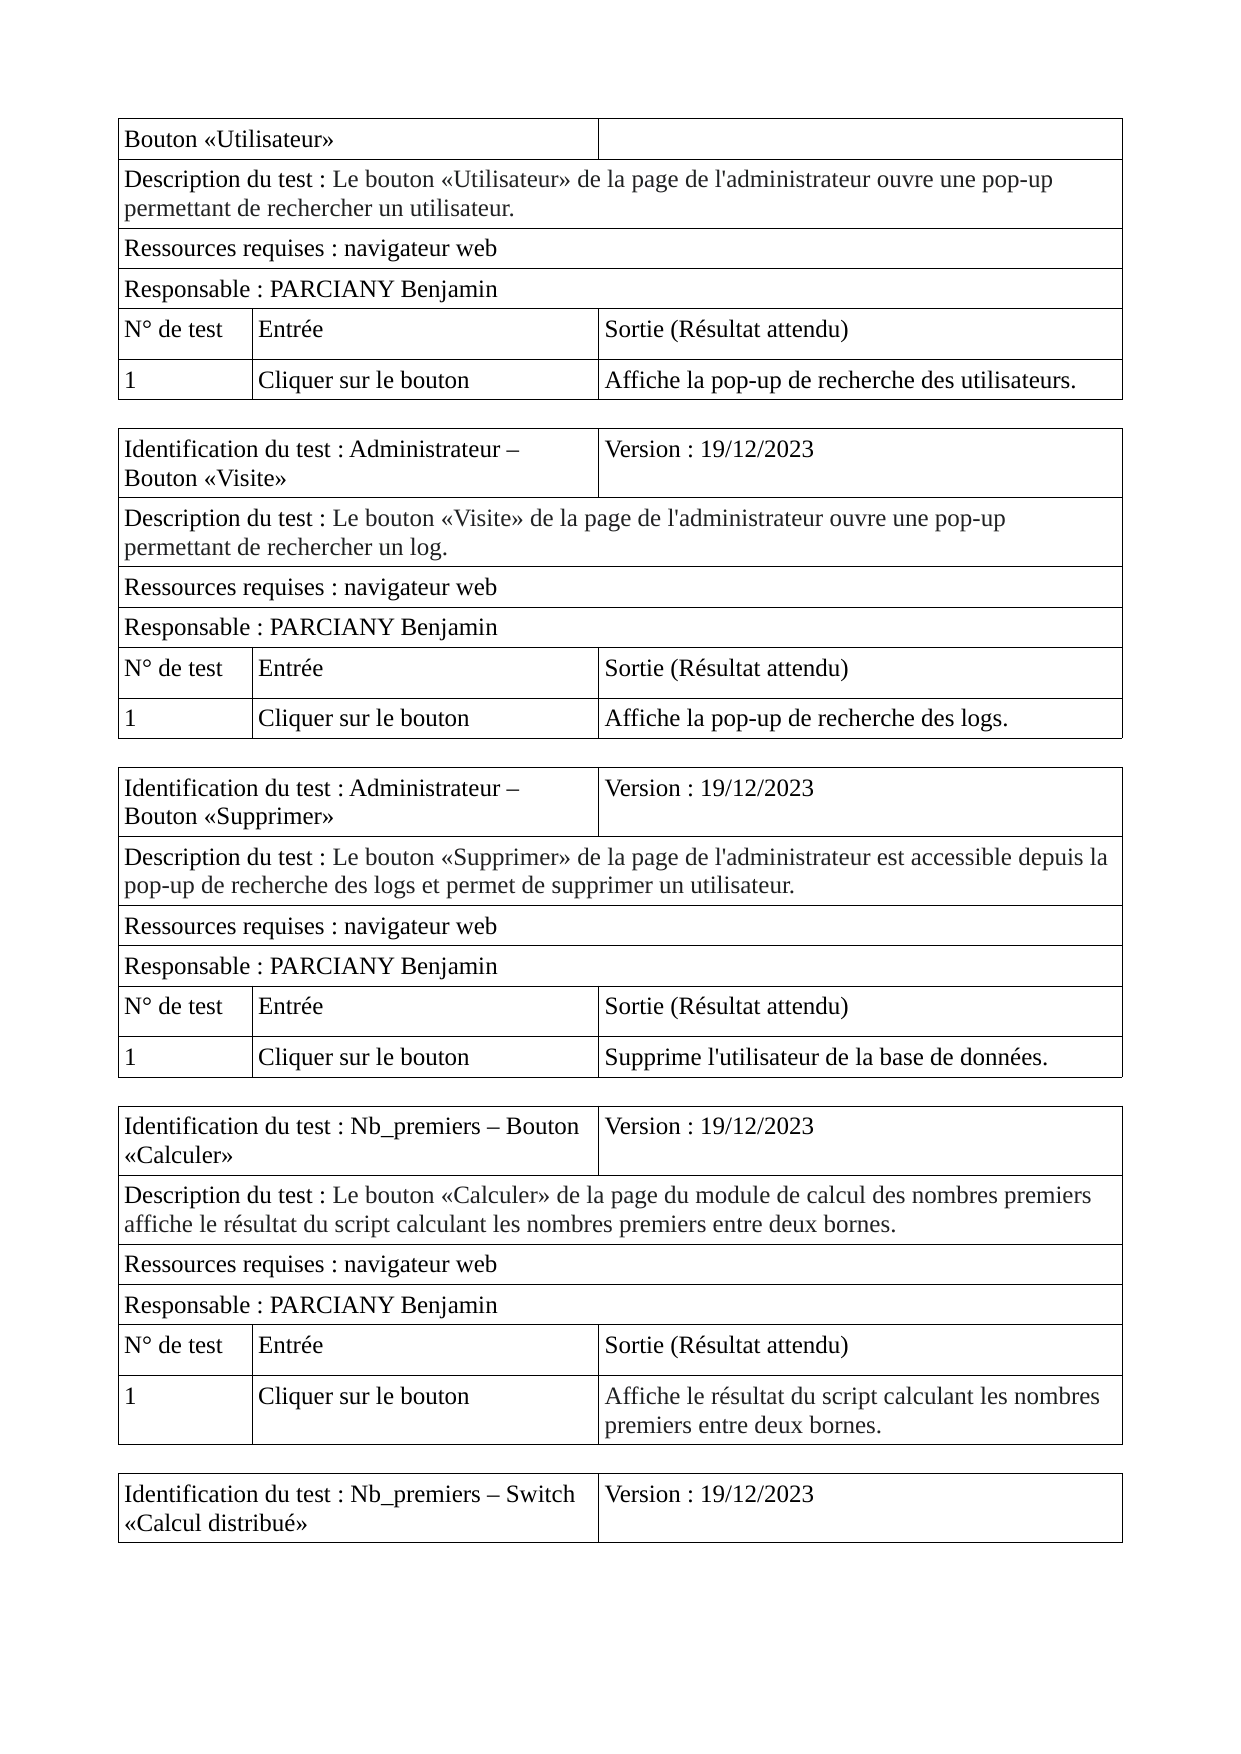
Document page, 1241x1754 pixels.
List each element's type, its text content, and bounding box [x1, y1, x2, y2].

table_cell 1 [119, 1037, 252, 1077]
table_header Version : 19/12/2023 [599, 1107, 1122, 1175]
table_cell N° de test [119, 648, 252, 698]
table_cell Entrée [253, 648, 598, 698]
table_header Identification du test : Nb_premiers – Switch «Calcul distribué» [119, 1474, 598, 1542]
table_cell Cliquer sur le bouton [253, 360, 598, 399]
table_cell N° de test [119, 1325, 252, 1375]
table_header Identification du test : Nb_premiers – Bouton «Calculer» [119, 1107, 598, 1175]
table_cell N° de test [119, 309, 252, 359]
table_cell Ressources requises : navigateur web [119, 906, 1122, 945]
table_cell Description du test : Le bouton «Calculer» de la page du module de calcul des nombres premiers affiche le résultat du script calculant les nombres premiers entre deux bornes. [119, 1176, 1122, 1244]
table_cell Sortie (Résultat attendu) [599, 987, 1122, 1036]
table_header Version : 19/12/2023 [599, 429, 1122, 497]
table_header Version : 19/12/2023 [599, 1474, 1122, 1542]
table_cell Cliquer sur le bouton [253, 1376, 598, 1444]
table_cell Responsable : PARCIANY Benjamin [119, 608, 1122, 647]
table_cell Responsable : PARCIANY Benjamin [119, 1285, 1122, 1324]
table_cell 1 [119, 699, 252, 738]
table_cell Ressources requises : navigateur web [119, 229, 1122, 268]
table_cell N° de test [119, 987, 252, 1036]
table_header Bouton «Utilisateur» [119, 119, 598, 158]
table_cell 1 [119, 360, 252, 399]
table_cell Ressources requises : navigateur web [119, 1245, 1122, 1284]
table_cell Affiche la pop-up de recherche des utilisateurs. [599, 360, 1122, 399]
table_cell Entrée [253, 987, 598, 1036]
table_header Identification du test : Administrateur – Bouton «Visite» [119, 429, 598, 497]
table_cell Description du test : Le bouton «Supprimer» de la page de l'administrateur est accessible depuis la pop-up de recherche des logs et permet de supprimer un utilisateur. [119, 837, 1122, 905]
table_cell Affiche la pop-up de recherche des logs. [599, 699, 1122, 738]
table_header [599, 119, 1122, 158]
table_cell Supprime l'utilisateur de la base de données. [599, 1037, 1122, 1077]
table_cell Sortie (Résultat attendu) [599, 309, 1122, 359]
table_cell Entrée [253, 1325, 598, 1375]
table_cell Affiche le résultat du script calculant les nombres premiers entre deux bornes. [599, 1376, 1122, 1444]
table_cell Description du test : Le bouton «Utilisateur» de la page de l'administrateur ouvre une pop-up permettant de rechercher un utilisateur. [119, 160, 1122, 227]
table_cell Sortie (Résultat attendu) [599, 1325, 1122, 1375]
table_header Version : 19/12/2023 [599, 768, 1122, 836]
table_cell Responsable : PARCIANY Benjamin [119, 946, 1122, 986]
table_header Identification du test : Administrateur – Bouton «Supprimer» [119, 768, 598, 836]
table_cell Description du test : Le bouton «Visite» de la page de l'administrateur ouvre une pop-up permettant de rechercher un log. [119, 498, 1122, 566]
table_cell 1 [119, 1376, 252, 1444]
table_cell Sortie (Résultat attendu) [599, 648, 1122, 698]
table_cell Cliquer sur le bouton [253, 1037, 598, 1077]
table_cell Cliquer sur le bouton [253, 699, 598, 738]
table_cell Entrée [253, 309, 598, 359]
table_cell Ressources requises : navigateur web [119, 567, 1122, 607]
table_cell Responsable : PARCIANY Benjamin [119, 269, 1122, 308]
